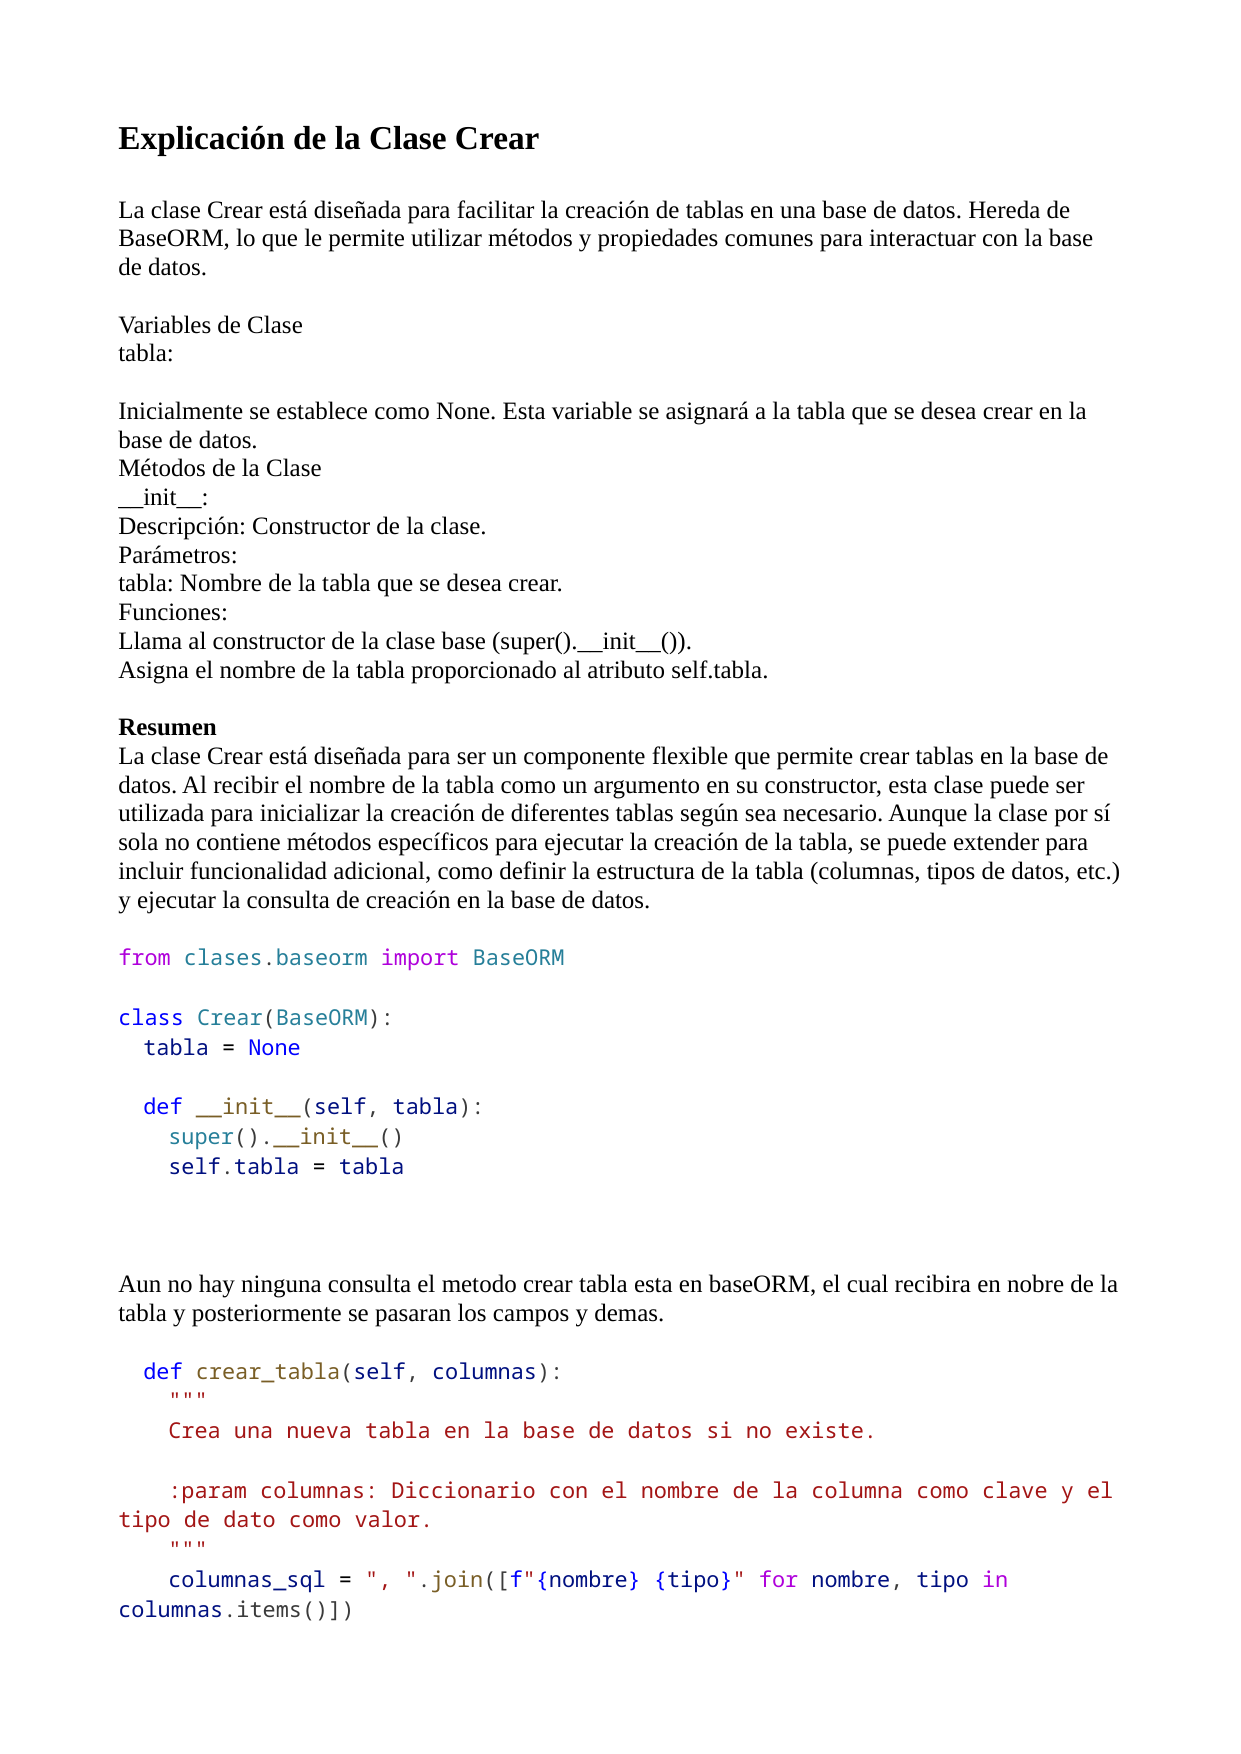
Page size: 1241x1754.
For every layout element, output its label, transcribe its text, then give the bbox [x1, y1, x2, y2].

text __init__: [118, 482, 1122, 511]
text """ [118, 1385, 1122, 1415]
text Llama al constructor de la clase base (super().__init__()). [118, 626, 1122, 655]
text Aun no hay ninguna consulta el metodo crear tabla esta en baseORM, el cual recibira en nobre de la tabla y posteriormente se pasaran los campos y demas. [118, 1269, 1122, 1327]
text Resumen [118, 712, 1122, 741]
text Variables de Clase [118, 310, 1122, 338]
text Crea una nueva tabla en la base de datos si no existe. [118, 1415, 1122, 1445]
text def __init__(self, tabla): [118, 1091, 1122, 1121]
text Métodos de la Clase [118, 453, 1122, 482]
text tabla = None [118, 1032, 1122, 1061]
text Funciones: [118, 597, 1122, 626]
text super().__init__() [118, 1121, 1122, 1151]
text """ [118, 1534, 1122, 1564]
text La clase Crear está diseñada para facilitar la creación de tablas en una base de datos. Hereda de BaseORM, lo que le permite utilizar métodos y propiedades comunes para interactuar con la base de datos. [118, 195, 1122, 281]
text Asigna el nombre de la tabla proporcionado al atributo self.tabla. [118, 655, 1122, 683]
text La clase Crear está diseñada para ser un componente flexible que permite crear tablas en la base de datos. Al recibir el nombre de la tabla como un argumento en su constructor, esta clase puede ser utilizada para inicializar la creación de diferentes tablas según sea necesario. Aunque la clase por sí sola no contiene métodos específicos para ejecutar la creación de la tabla, se puede extender para incluir funcionalidad adicional, como definir la estructura de la tabla (columnas, tipos de datos, etc.) y ejecutar la consulta de creación en la base de datos. [118, 741, 1122, 913]
text class Crear(BaseORM): [118, 1002, 1122, 1032]
text Parámetros: [118, 540, 1122, 568]
text Inicialmente se establece como None. Esta variable se asignará a la tabla que se desea crear en la base de datos. [118, 396, 1122, 453]
text Explicación de la Clase Crear [118, 118, 1122, 156]
text Descripción: Constructor de la clase. [118, 511, 1122, 540]
text def crear_tabla(self, columnas): [118, 1356, 1122, 1385]
text columnas_sql = ", ".join([f"{nombre} {tipo}" for nombre, tipo in columnas.items()]) [118, 1564, 1122, 1624]
text from clases.baseorm import BaseORM [118, 942, 1122, 972]
text self.tabla = tabla [118, 1151, 1122, 1180]
text :param columnas: Diccionario con el nombre de la columna como clave y el tipo de dato como valor. [118, 1475, 1122, 1534]
text tabla: Nombre de la tabla que se desea crear. [118, 568, 1122, 597]
text tabla: [118, 338, 1122, 367]
